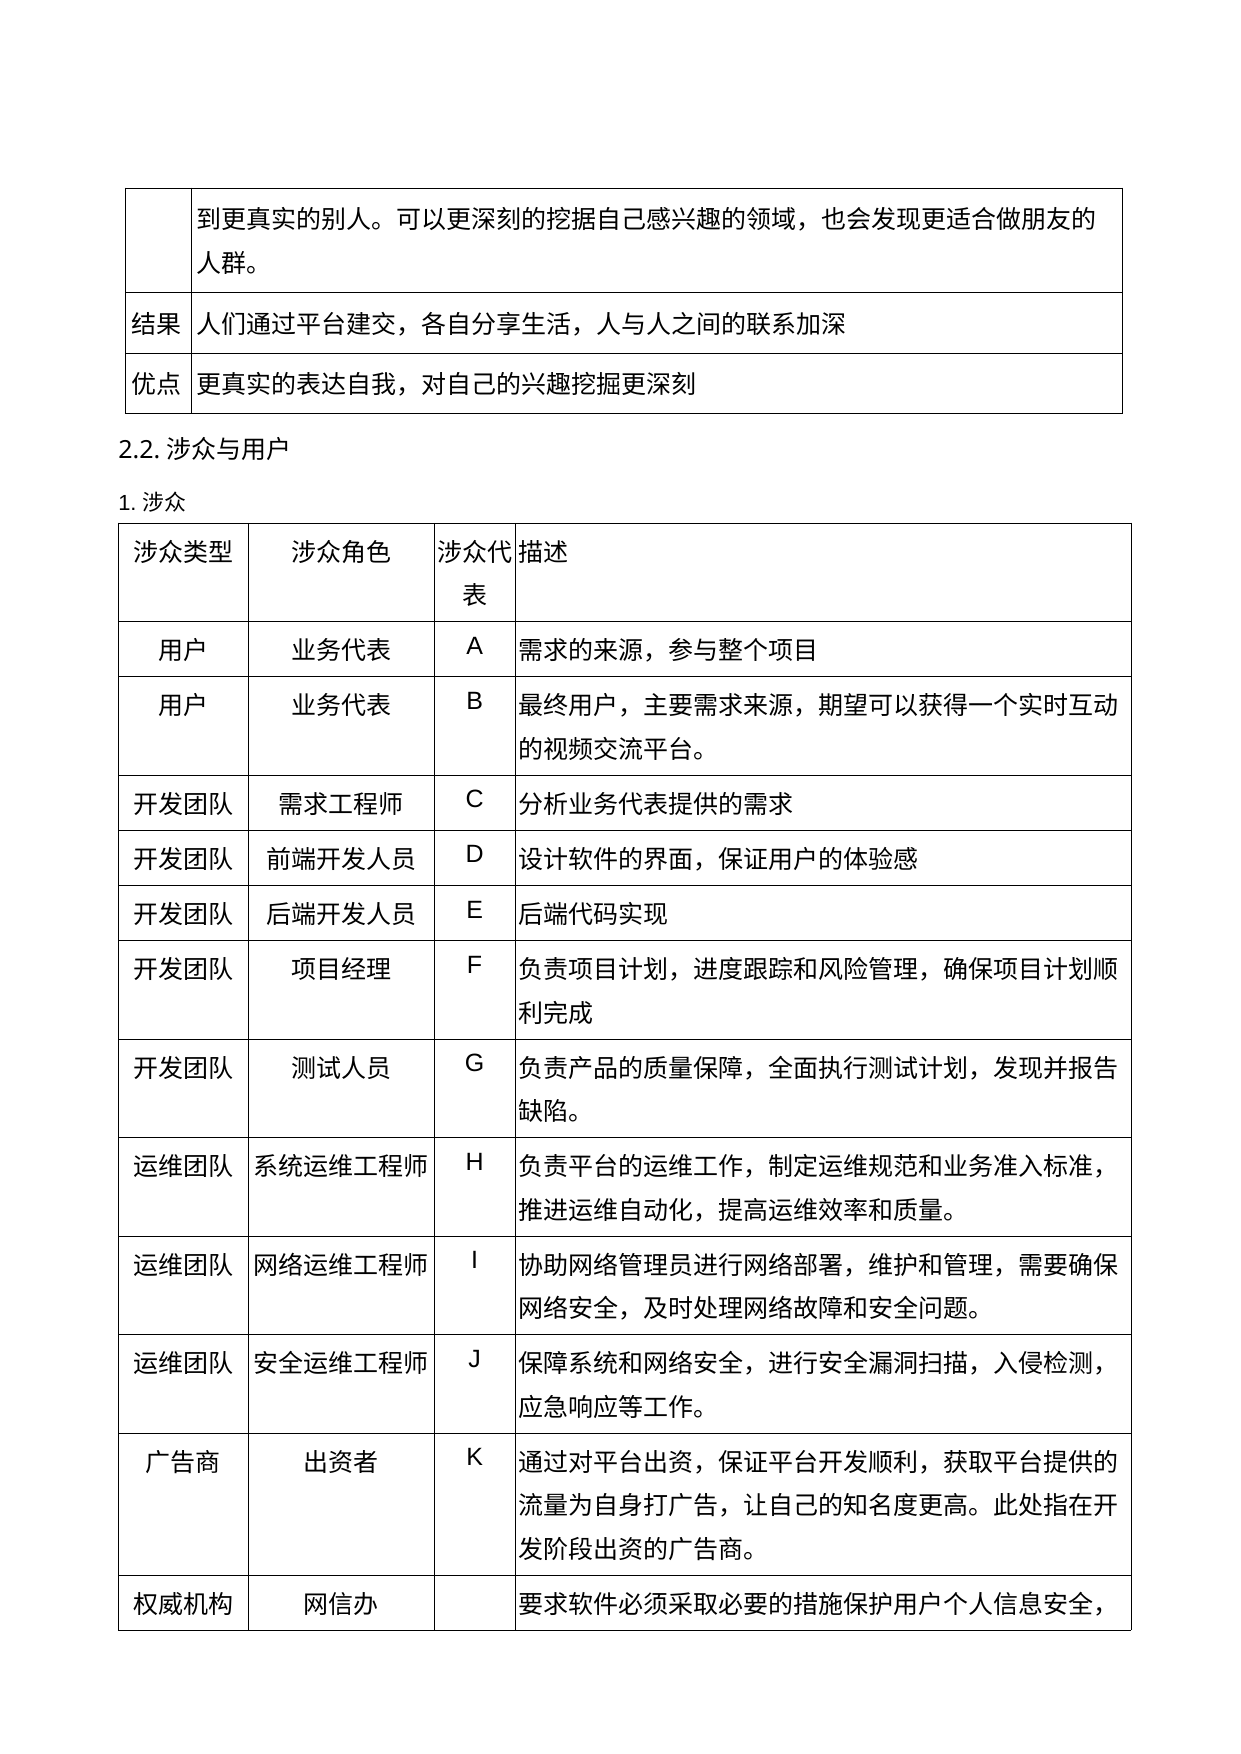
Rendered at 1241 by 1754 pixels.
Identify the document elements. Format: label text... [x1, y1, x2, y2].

table_cell 开发团队 [119, 831, 248, 885]
table_cell 用户 [119, 677, 248, 775]
table_cell 开发团队 [119, 886, 248, 940]
table_cell 优点 [126, 354, 191, 413]
table_cell 运维团队 [119, 1335, 248, 1433]
table_cell I [435, 1237, 515, 1334]
table_header 涉众角色 [249, 524, 434, 621]
subtitle 涉众 [118, 485, 1122, 516]
table_cell 分析业务代表提供的需求 [516, 776, 1131, 830]
table_cell 广告商 [119, 1434, 248, 1575]
table_cell 网络运维工程师 [249, 1237, 434, 1334]
table_cell 安全运维工程师 [249, 1335, 434, 1433]
table_cell [126, 189, 191, 292]
table_cell 通过对平台出资，保证平台开发顺利，获取平台提供的流量为自身打广告，让自己的知名度更高。此处指在开发阶段出资的广告商。 [516, 1434, 1131, 1575]
table_cell 运维团队 [119, 1138, 248, 1236]
table_cell 运维团队 [119, 1237, 248, 1334]
table_cell 更真实的表达自我，对自己的兴趣挖掘更深刻 [192, 354, 1122, 413]
table_cell 权威机构 [119, 1576, 248, 1630]
table_cell G [435, 1040, 515, 1137]
table_cell 业务代表 [249, 622, 434, 676]
table_cell E [435, 886, 515, 940]
table_cell B [435, 677, 515, 775]
table_cell 业务代表 [249, 677, 434, 775]
table_cell 开发团队 [119, 1040, 248, 1137]
table_cell 结果 [126, 293, 191, 352]
table_cell 系统运维工程师 [249, 1138, 434, 1236]
table_cell 需求的来源，参与整个项目 [516, 622, 1131, 676]
table_cell 负责产品的质量保障，全面执行测试计划，发现并报告缺陷。 [516, 1040, 1131, 1137]
table_cell 需求工程师 [249, 776, 434, 830]
table_cell 出资者 [249, 1434, 434, 1575]
table_cell 保障系统和网络安全，进行安全漏洞扫描，入侵检测，应急响应等工作。 [516, 1335, 1131, 1433]
table_cell 开发团队 [119, 941, 248, 1039]
table_cell 协助网络管理员进行网络部署，维护和管理，需要确保网络安全，及时处理网络故障和安全问题。 [516, 1237, 1131, 1334]
table_cell 用户 [119, 622, 248, 676]
table_cell 网信办 [249, 1576, 434, 1630]
table_cell 后端开发人员 [249, 886, 434, 940]
table_cell A [435, 622, 515, 676]
table_header 描述 [516, 524, 1131, 621]
table_cell 负责平台的运维工作，制定运维规范和业务准入标准，推进运维自动化，提高运维效率和质量。 [516, 1138, 1131, 1236]
table_cell J [435, 1335, 515, 1433]
table_cell 人们通过平台建交，各自分享生活，人与人之间的联系加深 [192, 293, 1122, 352]
table_cell 测试人员 [249, 1040, 434, 1137]
table_cell [435, 1576, 515, 1630]
table_cell 要求软件必须采取必要的措施保护用户个人信息安全， [516, 1576, 1131, 1630]
table_cell 后端代码实现 [516, 886, 1131, 940]
table_header 涉众代表 [435, 524, 515, 621]
table_cell K [435, 1434, 515, 1575]
table_cell F [435, 941, 515, 1039]
table_cell D [435, 831, 515, 885]
table_cell H [435, 1138, 515, 1236]
table_cell 到更真实的别人。可以更深刻的挖据自己感兴趣的领域，也会发现更适合做朋友的人群。 [192, 189, 1122, 292]
table_cell 项目经理 [249, 941, 434, 1039]
table_cell 开发团队 [119, 776, 248, 830]
subtitle 涉众与用户 [118, 429, 1122, 466]
table_cell 设计软件的界面，保证用户的体验感 [516, 831, 1131, 885]
table_cell C [435, 776, 515, 830]
table_cell 负责项目计划，进度跟踪和风险管理，确保项目计划顺利完成 [516, 941, 1131, 1039]
table_header 涉众类型 [119, 524, 248, 621]
table_cell 前端开发人员 [249, 831, 434, 885]
table_cell 最终用户，主要需求来源，期望可以获得一个实时互动的视频交流平台。 [516, 677, 1131, 775]
